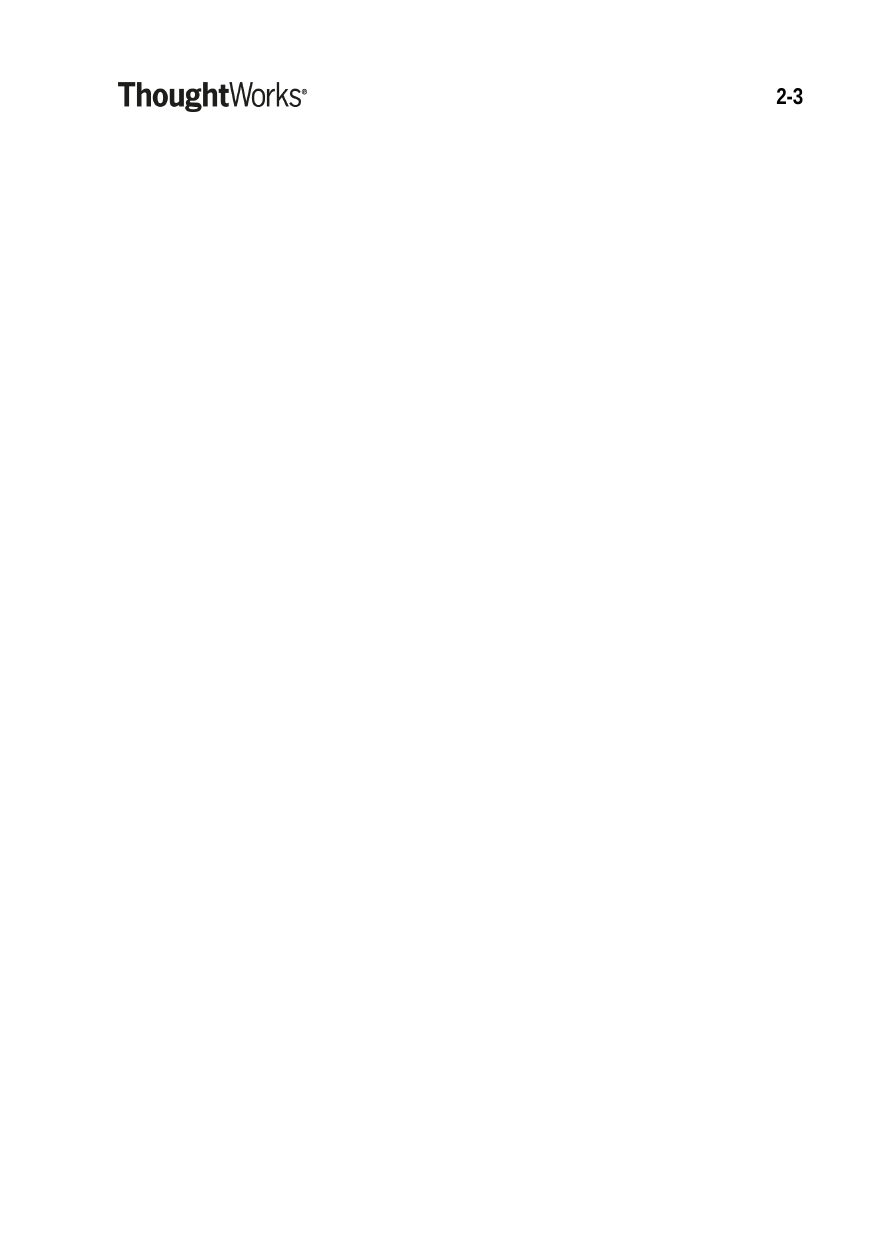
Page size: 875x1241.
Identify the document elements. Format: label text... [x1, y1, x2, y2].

picture [118, 82, 307, 112]
text 2-3 [685, 83, 803, 109]
